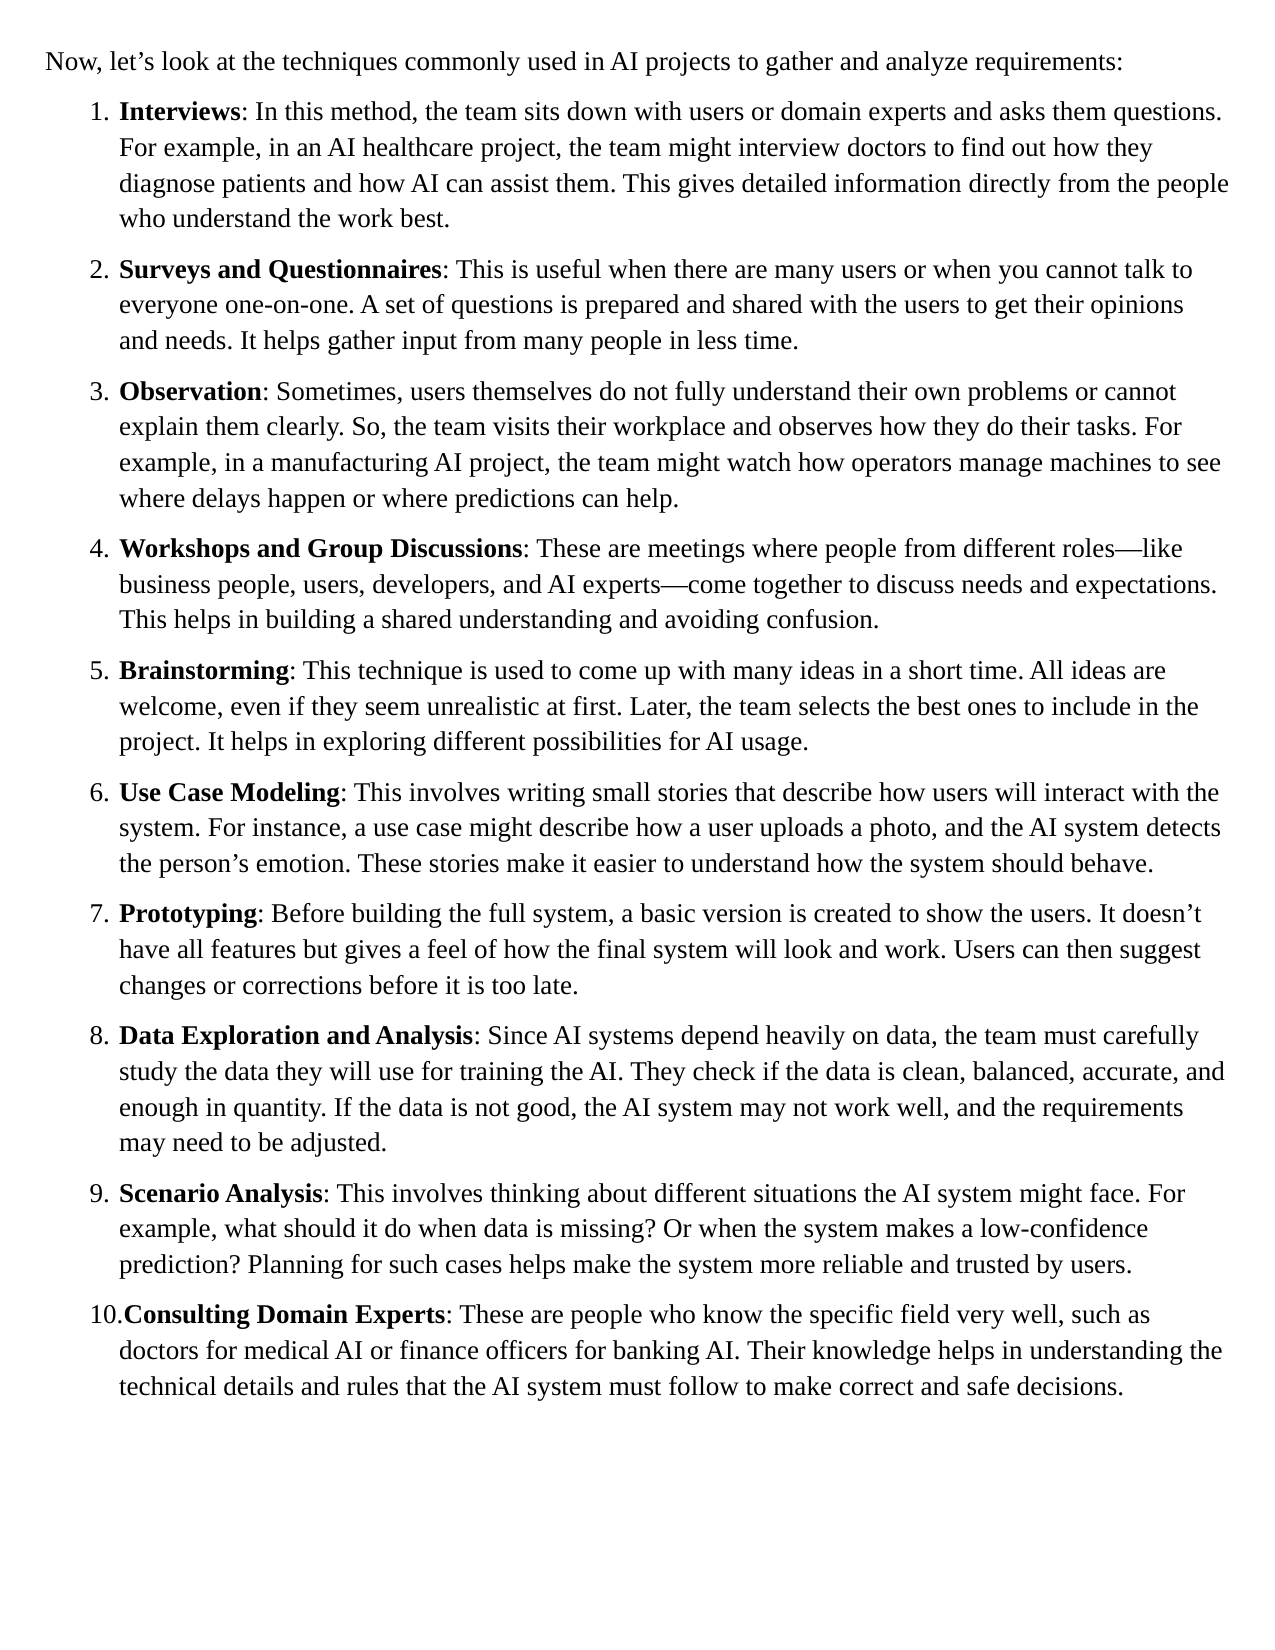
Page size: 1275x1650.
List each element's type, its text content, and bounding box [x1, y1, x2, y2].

list Workshops and Group Discussions: These are meetings where people from different roles—like business people, users, developers, and AI experts—come together to discuss needs and expectations. This helps in building a shared understanding and avoiding confusion. [89, 532, 1230, 635]
list Use Case Modeling: This involves writing small stories that describe how users will interact with the system. For instance, a use case might describe how a user uploads a photo, and the AI system detects the person’s emotion. These stories make it easier to understand how the system should behave. [89, 776, 1230, 878]
text Now, let’s look at the techniques commonly used in AI projects to gather and analyze requirements: [45, 45, 1230, 76]
list Surveys and Questionnaires: This is useful when there are many users or when you cannot talk to everyone one-on-one. A set of questions is prepared and shared with the users to get their opinions and needs. It helps gather input from many people in less time. [89, 253, 1230, 355]
list Interviews: In this method, the team sits down with users or domain experts and asks them questions. For example, in an AI healthcare project, the team might interview doctors to find out how they diagnose patients and how AI can assist them. This gives detailed information directly from the people who understand the work best. [89, 95, 1230, 234]
list Prototyping: Before building the full system, a basic version is created to show the users. It doesn’t have all features but gives a feel of how the final system will look and work. Users can then suggest changes or corrections before it is too late. [89, 897, 1230, 1000]
list Observation: Sometimes, users themselves do not fully understand their own problems or cannot explain them clearly. So, the team visits their workplace and observes how they do their tasks. For example, in a manufacturing AI project, the team might watch how operators manage machines to see where delays happen or where predictions can help. [89, 374, 1230, 513]
list Data Exploration and Analysis: Since AI systems depend heavily on data, the team must carefully study the data they will use for training the AI. They check if the data is clean, balanced, accurate, and enough in quantity. If the data is not good, the AI system may not work well, and the requirements may need to be adjusted. [89, 1019, 1230, 1157]
list Scenario Analysis: This involves thinking about different situations the AI system might face. For example, what should it do when data is missing? Or when the system makes a low-confidence prediction? Planning for such cases helps make the system more reliable and trusted by users. [89, 1177, 1230, 1279]
list Brainstorming: This technique is used to come up with many ideas in a short time. All ideas are welcome, even if they seem unrealistic at first. Later, the team selects the best ones to include in the project. It helps in exploring different possibilities for AI usage. [89, 654, 1230, 756]
list Consulting Domain Experts: These are people who know the specific field very well, such as doctors for medical AI or finance officers for banking AI. Their knowledge helps in understanding the technical details and rules that the AI system must follow to make correct and safe decisions. [89, 1298, 1230, 1401]
